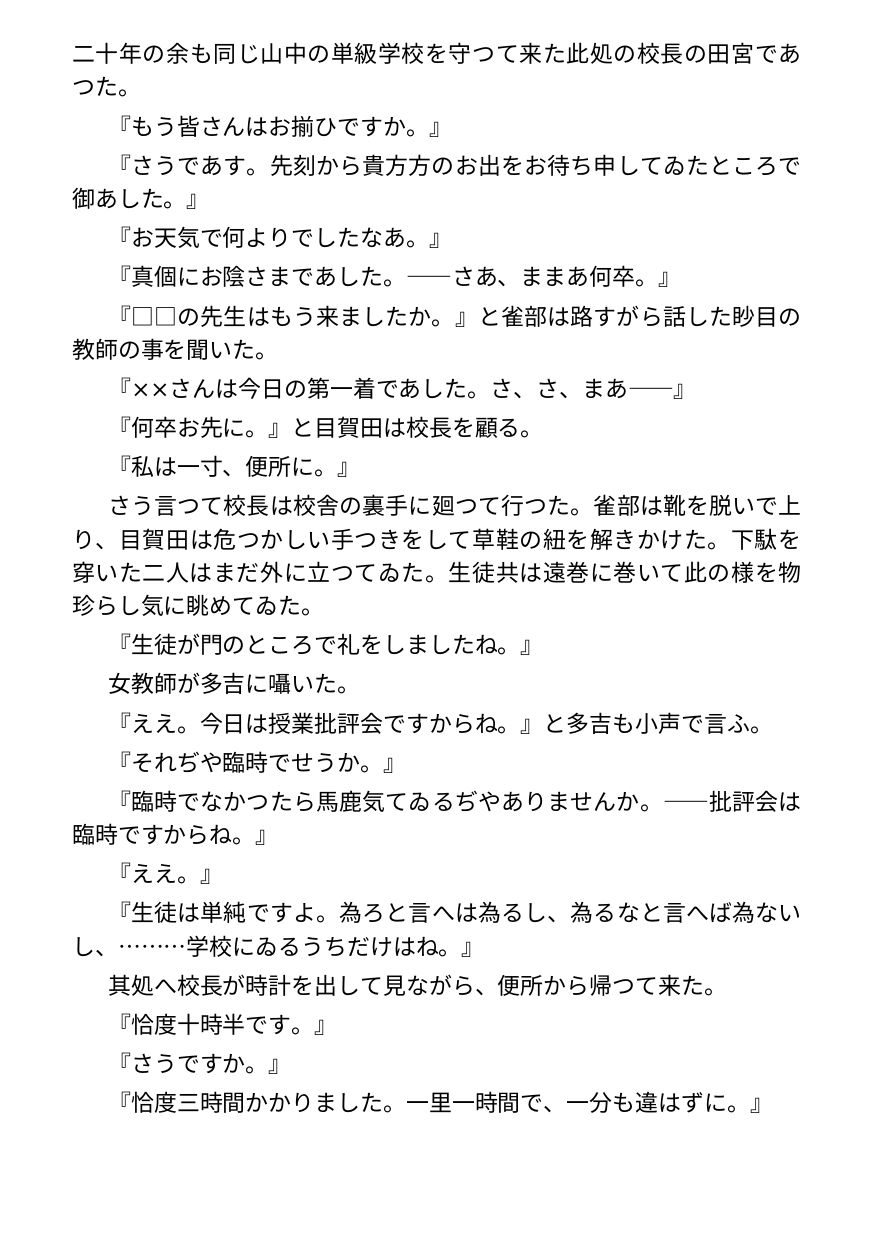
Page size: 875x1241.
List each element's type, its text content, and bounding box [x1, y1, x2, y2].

text 『何卒お先に。』と目賀田は校長を顧る。 [72, 410, 802, 443]
text 『生徒が門のところで礼をしましたね。』 [72, 627, 802, 660]
text 二十年の余も同じ山中の単級学校を守つて来た此処の校長の田宮であつた。 [72, 36, 802, 102]
text 『さうですか。』 [72, 1046, 802, 1079]
text 『お天気で何よりでしたなあ。』 [72, 220, 802, 253]
text 『もう皆さんはお揃ひですか。』 [72, 108, 802, 142]
text 『恰度十時半です。』 [72, 1007, 802, 1040]
text 『生徒は単純ですよ。為ろと言へは為るし、為るなと言へば為ないし、………学校にゐるうちだけはね。』 [72, 895, 802, 962]
text 『私は一寸、便所に。』 [72, 449, 802, 482]
text 『真個にお陰さまであした。――さあ、ままあ何卒。』 [72, 259, 802, 292]
text 『臨時でなかつたら馬鹿気てゐるぢやありませんか。――批評会は臨時ですからね。』 [72, 784, 802, 850]
text 『それぢや臨時でせうか。』 [72, 744, 802, 778]
text さう言つて校長は校舎の裏手に廻つて行つた。雀部は靴を脱いで上り、目賀田は危つかしい手つきをして草鞋の紐を解きかけた。下駄を穿いた二人はまだ外に立つてゐた。生徒共は遠巻に巻いて此の様を物珍らし気に眺めてゐた。 [72, 488, 802, 621]
text 『□□の先生はもう来ましたか。』と雀部は路すがら話した眇目の教師の事を聞いた。 [72, 298, 802, 365]
text 『恰度三時間かかりました。一里一時間で、一分も違はずに。』 [72, 1085, 802, 1118]
text 女教師が多吉に囁いた。 [72, 666, 802, 699]
text 其処へ校長が時計を出して見ながら、便所から帰つて来た。 [72, 968, 802, 1001]
text 『さうであす。先刻から貴方方のお出をお待ち申してゐたところで御あした。』 [72, 148, 802, 214]
text 『ええ。』 [72, 856, 802, 889]
text 『××さんは今日の第一着であした。さ、さ、まあ――』 [72, 371, 802, 404]
text 『ええ。今日は授業批評会ですからね。』と多吉も小声で言ふ。 [72, 705, 802, 739]
